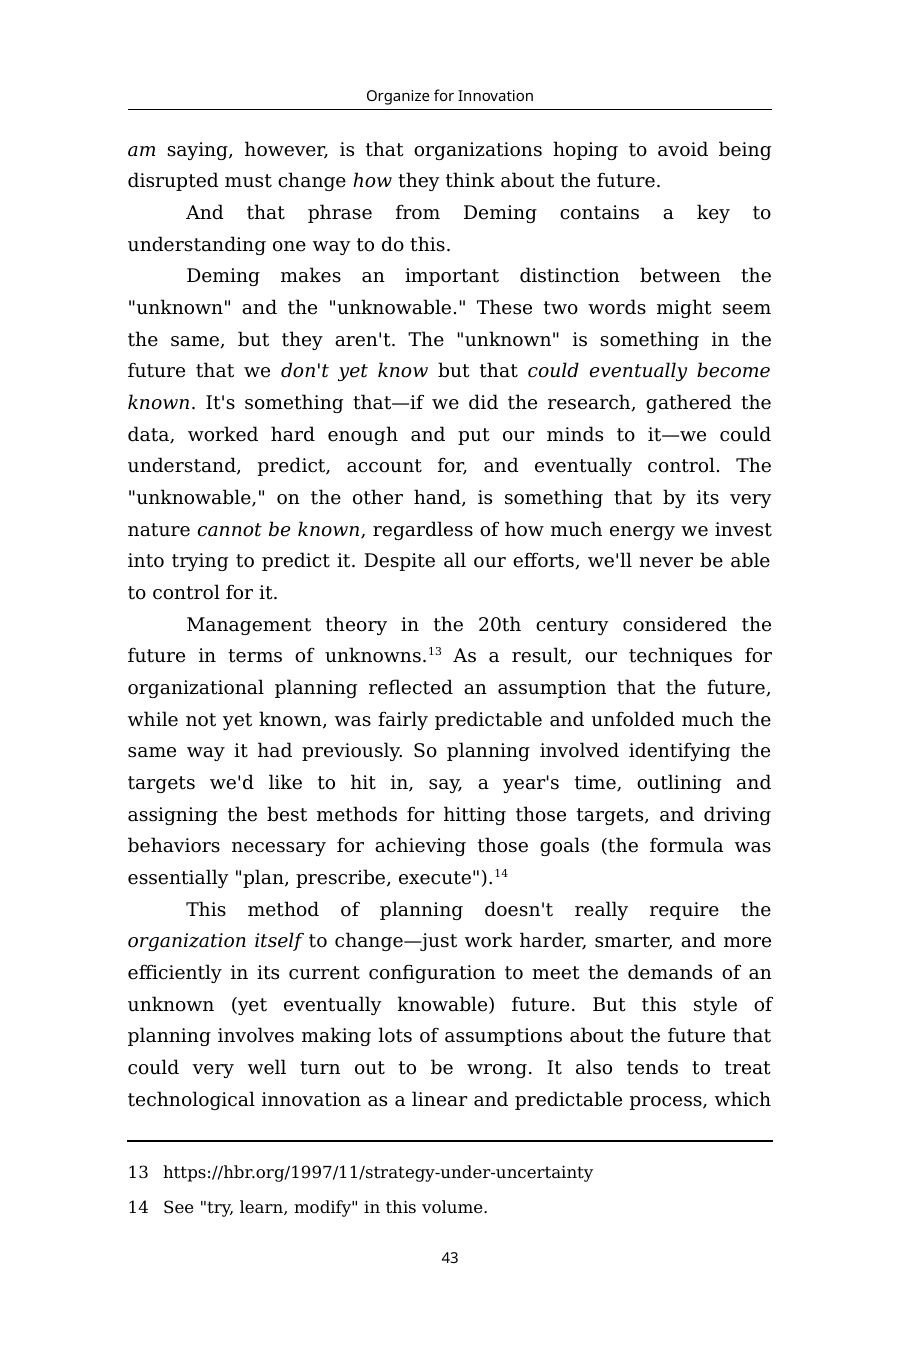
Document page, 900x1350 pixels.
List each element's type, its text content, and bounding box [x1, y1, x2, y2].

text Management theory in the 20th century considered the future in terms of unknowns. As a result, our techniques for organizational planning reflected an assumption that the future, while not yet known, was fairly predictable and unfolded much the same way it had previously. So planning involved identifying the targets we'd like to hit in, say, a year's time, outlining and assigning the best methods for hitting those targets, and driving behaviors necessary for achieving those goals (the formula was essentially "plan, prescribe, execute"). [127, 614, 772, 889]
text Deming makes an important distinction between the "unknown" and the "unknowable." These two words might seem the same, but they aren't. The "unknown" is something in the future that we don't yet know but that could eventually become known. It's something that—if we did the research, gathered the data, worked hard enough and put our minds to it—we could understand, predict, account for, and eventually control. The "unknowable," on the other hand, is something that by its very nature cannot be known, regardless of how much energy we invest into trying to predict it. Despite all our efforts, we'll never be able to control for it. [127, 265, 772, 604]
text And that phrase from Deming contains a key to understanding one way to do this. [127, 202, 772, 256]
text https://hbr.org/1997/11/strategy-under-uncertainty [127, 1163, 772, 1183]
text am saying, however, is that organizations hoping to avoid being disrupted must change how they think about the future. [127, 139, 772, 192]
text This method of planning doesn't really require the organization itself to change—just work harder, smarter, and more efficiently in its current configuration to meet the demands of an unknown (yet eventually knowable) future. But this style of planning involves making lots of assumptions about the future that could very well turn out to be wrong. It also tends to treat technological innovation as a linear and predictable process, which [127, 899, 772, 1111]
text See "try, learn, modify" in this volume. [127, 1198, 772, 1217]
